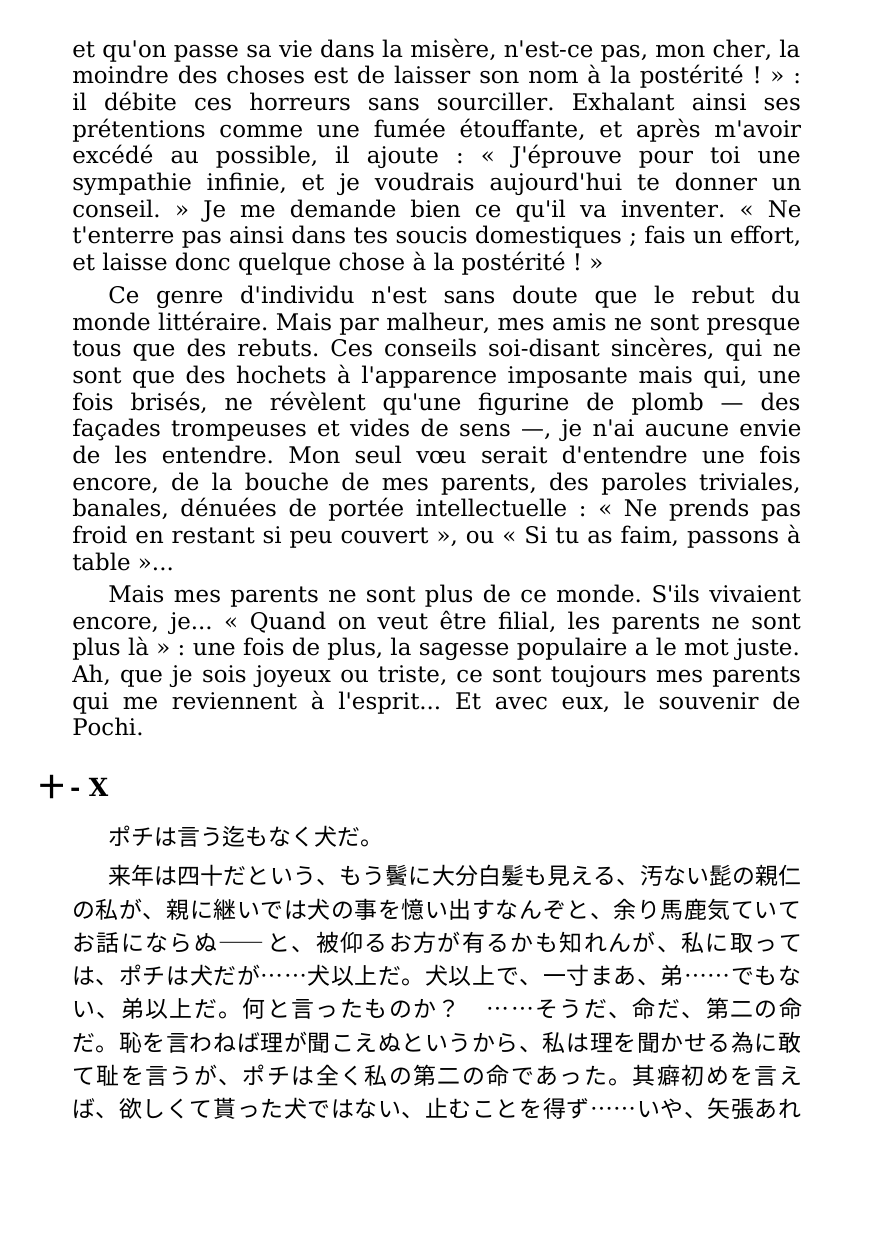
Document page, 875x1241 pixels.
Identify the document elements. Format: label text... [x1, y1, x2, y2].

text 来年は四十だという、もう鬢に大分白髪も見える、汚ない髭の親仁の私が、親に継いでは犬の事を憶い出すなんぞと、余り馬鹿気ていてお話にならぬ――と、被仰るお方が有るかも知れんが、私に取っては、ポチは犬だが……犬以上だ。犬以上で、一寸まあ、弟……でもない、弟以上だ。何と言ったものか？ ……そうだ、命だ、第二の命だ。恥を言わねば理が聞こえぬというから、私は理を聞かせる為に敢て耻を言うが、ポチは全く私の第二の命であった。其癖初めを言えば、欲しくて貰った犬ではない、止むことを得ず……いや、矢張あれ [72, 858, 802, 1124]
text Ce genre d'individu n'est sans doute que le rebut du monde littéraire. Mais par malheur, mes amis ne sont presque tous que des rebuts. Ces conseils soi-disant sincères, qui ne sont que des hochets à l'apparence imposante mais qui, une fois brisés, ne révèlent qu'une figurine de plomb — des façades trompeuses et vides de sens —, je n'ai aucune envie de les entendre. Mon seul vœu serait d'entendre une fois encore, de la bouche de mes parents, des paroles triviales, banales, dénuées de portée intellectuelle : « Ne prends pas froid en restant si peu couvert », ou « Si tu as faim, passons à table »... [72, 282, 802, 575]
subtitle 十 - X [36, 765, 838, 807]
text ポチは言う迄もなく犬だ。 [72, 819, 802, 852]
text et qu'on passe sa vie dans la misère, n'est-ce pas, mon cher, la moindre des choses est de laisser son nom à la postérité ! » : il débite ces horreurs sans sourciller. Exhalant ainsi ses prétentions comme une fumée étouffante, et après m'avoir excédé au possible, il ajoute : « J'éprouve pour toi une sympathie infinie, et je voudrais aujourd'hui te donner un conseil. » Je me demande bien ce qu'il va inventer. « Ne t'enterre pas ainsi dans tes soucis domestiques ; fais un effort, et laisse donc quelque chose à la postérité ! » [72, 36, 802, 276]
text Mais mes parents ne sont plus de ce monde. S'ils vivaient encore, je... « Quand on veut être filial, les parents ne sont plus là » : une fois de plus, la sagesse populaire a le mot juste. Ah, que je sois joyeux ou triste, ce sont toujours mes parents qui me reviennent à l'esprit... Et avec eux, le souvenir de Pochi. [72, 581, 802, 741]
